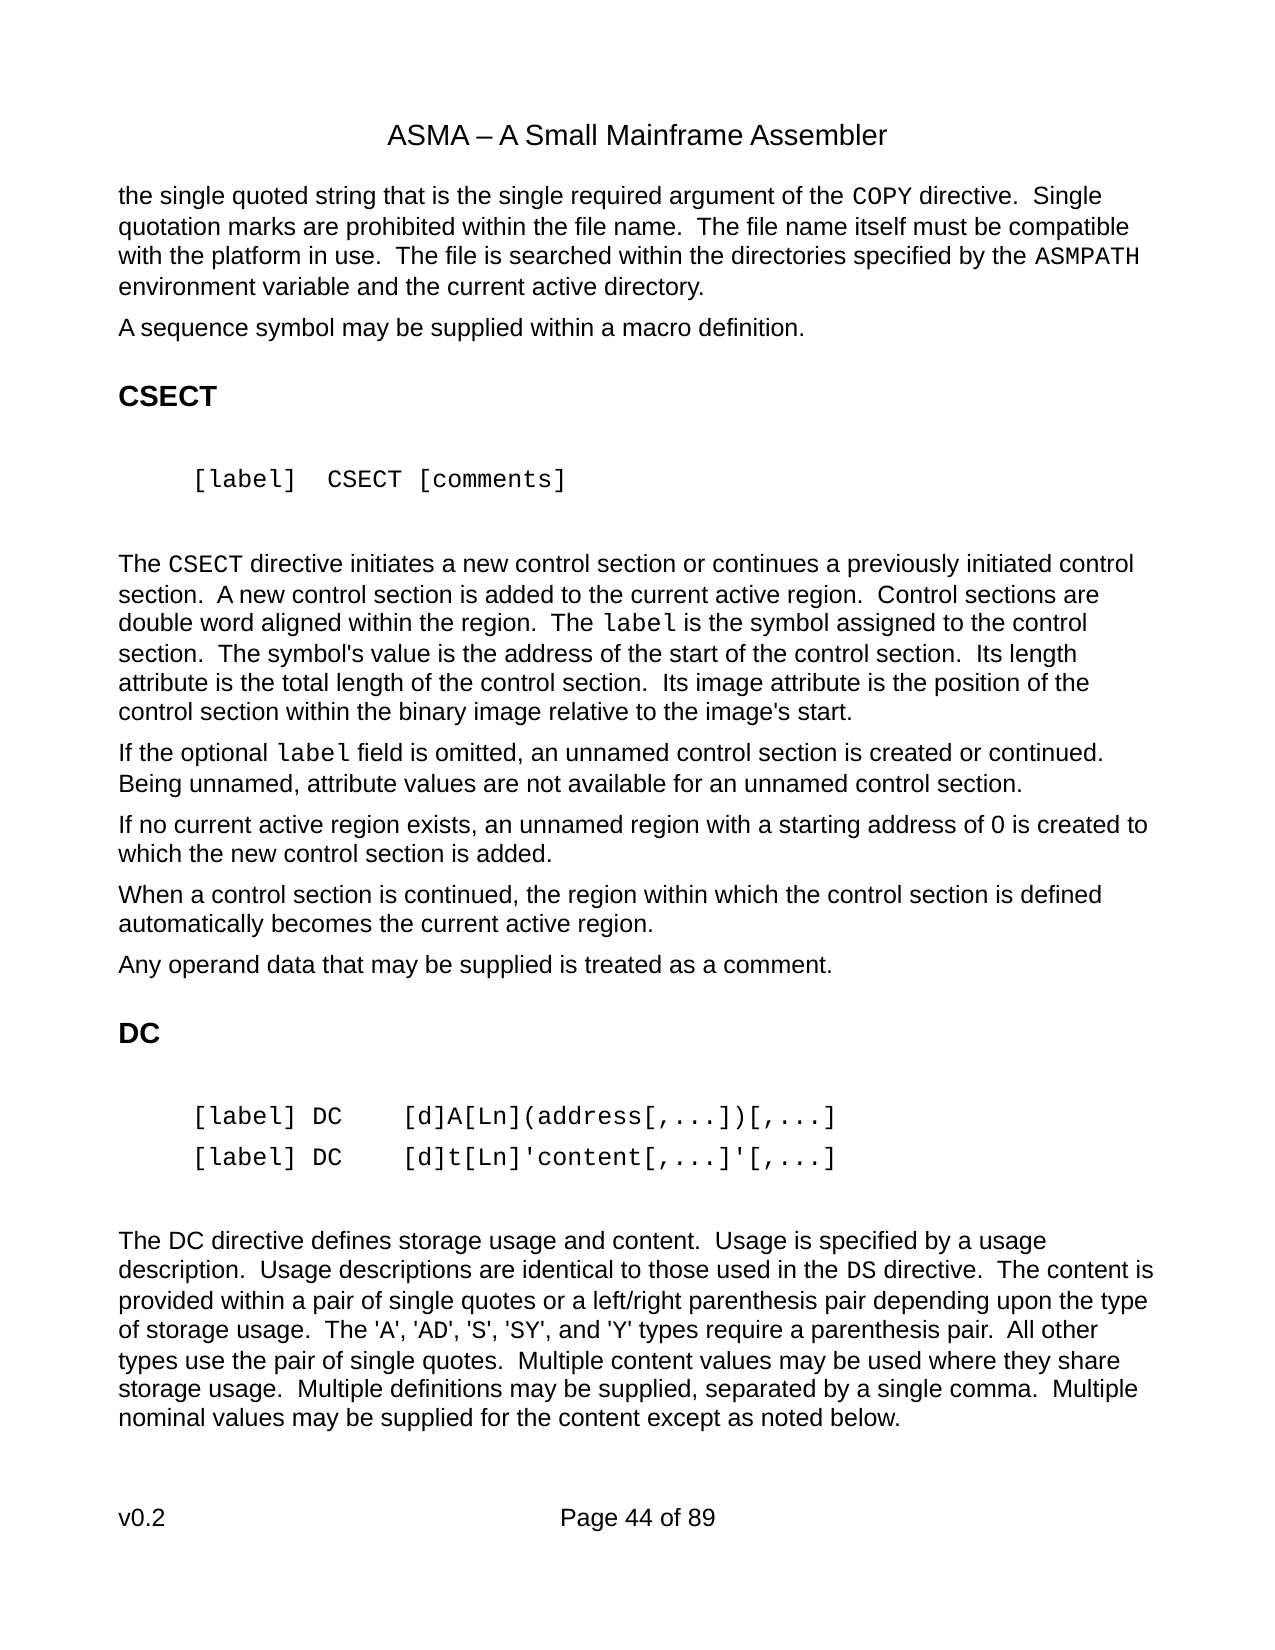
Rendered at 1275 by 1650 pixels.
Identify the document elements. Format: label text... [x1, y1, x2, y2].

subtitle CSECT [118, 379, 1157, 413]
text If no current active region exists, an unnamed region with a starting address of 0 is created to which the new control section is added. [118, 810, 1157, 868]
text If the optional label field is omitted, an unnamed control section is created or continued. Being unnamed, attribute values are not available for an unnamed control section. [118, 738, 1157, 798]
text The CSECT directive initiates a new control section or continues a previously initiated control section. A new control section is added to the current active region. Control sections are double word aligned within the region. The label is the symbol assigned to the control section. The symbol's value is the address of the start of the control section. Its length attribute is the total length of the control section. Its image attribute is the position of the control section within the binary image relative to the image's start. [118, 549, 1157, 726]
text When a control section is continued, the region within which the control section is defined automatically becomes the current active region. [118, 880, 1157, 938]
text [label] DC [d]t[Ln]'content[,...]'[,...] [192, 1144, 1157, 1173]
text [label] DC [d]A[Ln](address[,...])[,...] [192, 1104, 1157, 1132]
text A sequence symbol may be supplied within a macro definition. [118, 313, 1157, 342]
text Any operand data that may be supplied is treated as a comment. [118, 950, 1157, 979]
text [label] CSECT [comments] [192, 467, 1157, 495]
text The DC directive defines storage usage and content. Usage is specified by a usage description. Usage descriptions are identical to those used in the DS directive. The content is provided within a pair of single quotes or a left/right parenthesis pair depending upon the type of storage usage. The 'A', 'AD', 'S', 'SY', and 'Y' types require a parenthesis pair. All other types use the pair of single quotes. Multiple content values may be used where they share storage usage. Multiple definitions may be supplied, separated by a single comma. Multiple nominal values may be supplied for the content except as noted below. [118, 1226, 1157, 1432]
text the single quoted string that is the single required argument of the COPY directive. Single quotation marks are prohibited within the file name. The file name itself must be compatible with the platform in use. The file is searched within the directories specified by the ASMPATH environment variable and the current active directory. [118, 181, 1157, 301]
subtitle DC [118, 1016, 1157, 1050]
